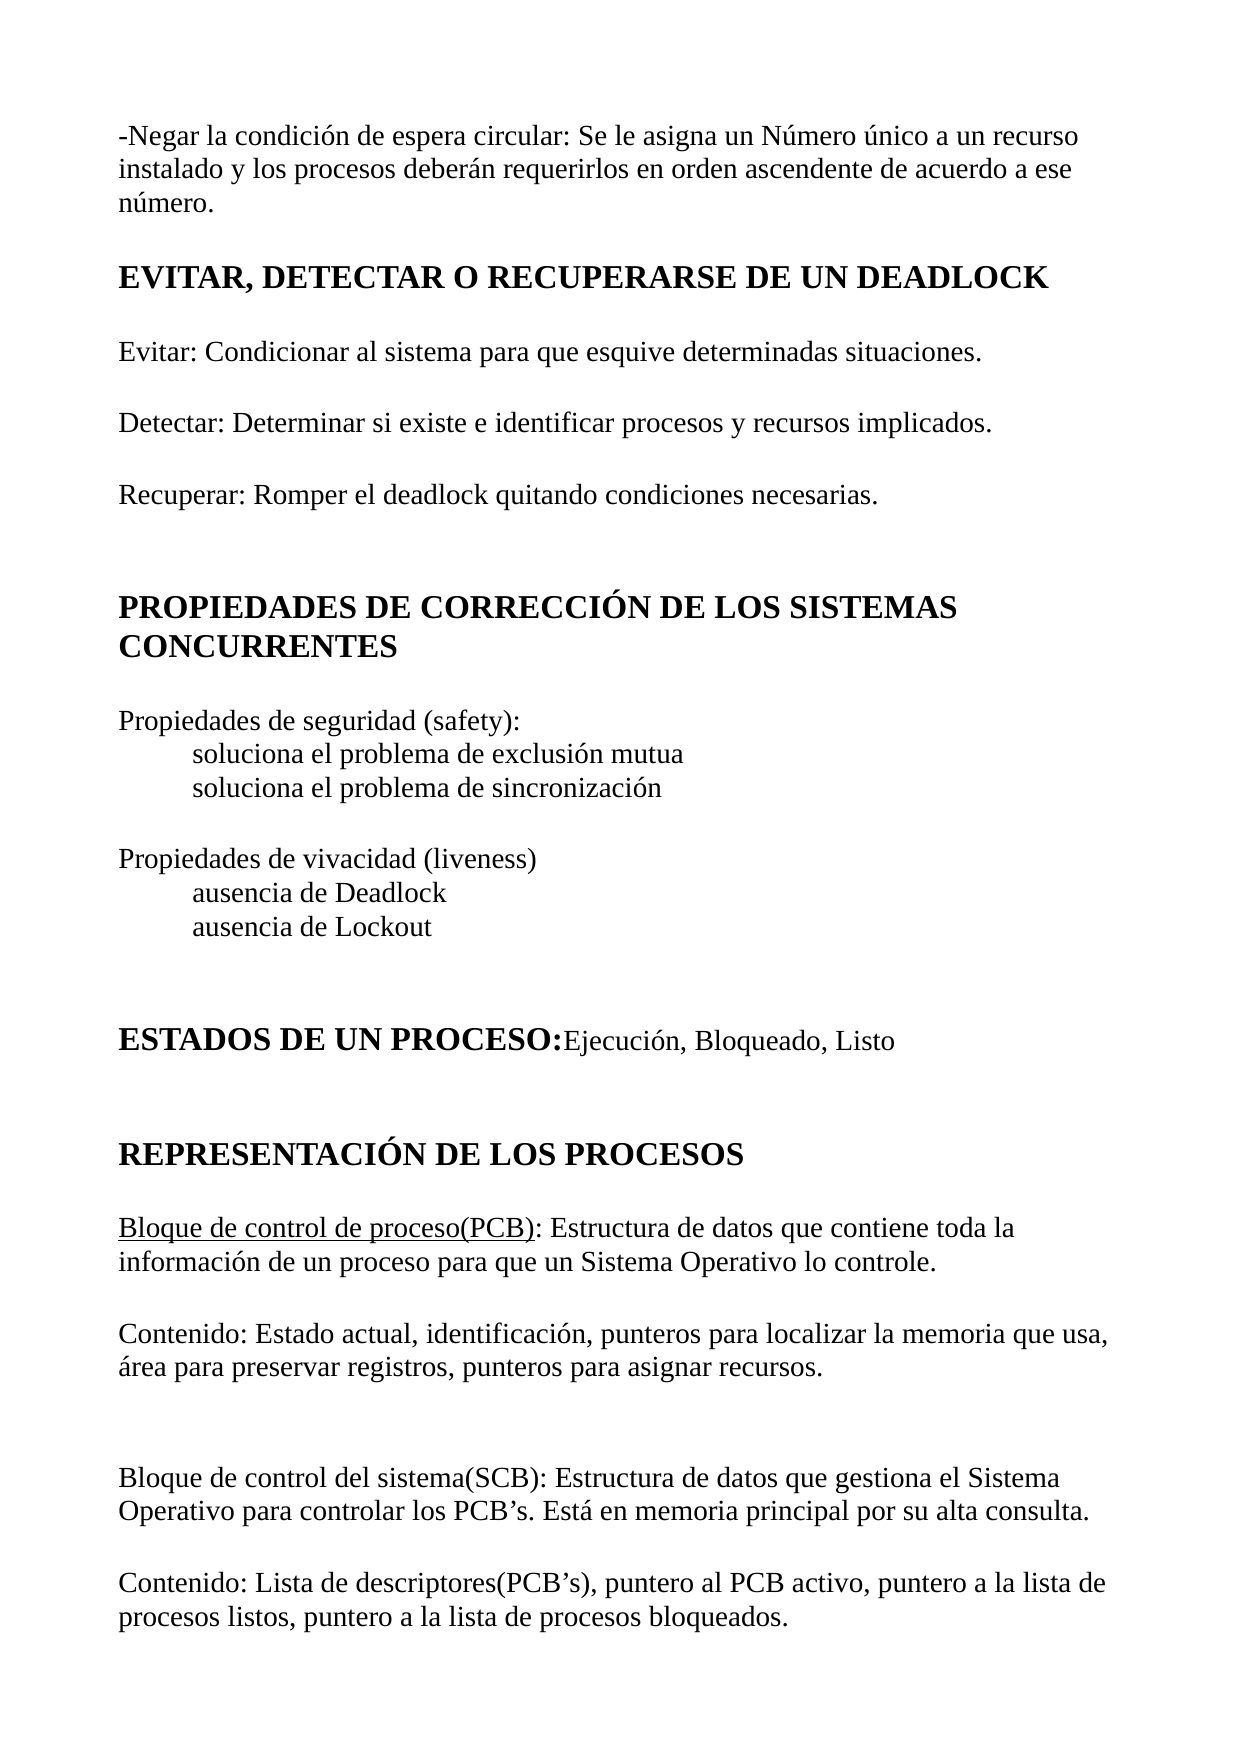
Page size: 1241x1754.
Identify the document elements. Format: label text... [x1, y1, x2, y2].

text Bloque de control del sistema(SCB): Estructura de datos que gestiona el Sistema Operativo para controlar los PCB’s. Está en memoria principal por su alta consulta. [118, 1460, 1122, 1527]
text Contenido: Lista de descriptores(PCB’s), puntero al PCB activo, puntero a la lista de procesos listos, puntero a la lista de procesos bloqueados. [118, 1565, 1122, 1632]
text Evitar: Condicionar al sistema para que esquive determinadas situaciones. [118, 334, 1122, 367]
text Propiedades de seguridad (safety): [118, 703, 1122, 736]
text REPRESENTACIÓN DE LOS PROCESOS [118, 1134, 1122, 1172]
text Propiedades de vivacidad (liveness) [118, 842, 1122, 875]
text soluciona el problema de exclusión mutua [118, 736, 1122, 770]
text -Negar la condición de espera circular: Se le asigna un Número único a un recurso instalado y los procesos deberán requerirlos en orden ascendente de acuerdo a ese número. [118, 118, 1122, 219]
text Contenido: Estado actual, identificación, punteros para localizar la memoria que usa, área para preservar registros, punteros para asignar recursos. [118, 1316, 1122, 1383]
text Detectar: Determinar si existe e identificar procesos y recursos implicados. [118, 406, 1122, 439]
text ausencia de Lockout [118, 909, 1122, 942]
text ESTADOS DE UN PROCESO:Ejecución, Bloqueado, Listo [118, 1019, 1122, 1057]
text Bloque de control de proceso(PCB): Estructura de datos que contiene toda la información de un proceso para que un Sistema Operativo lo controle. [118, 1211, 1122, 1278]
text EVITAR, DETECTAR O RECUPERARSE DE UN DEADLOCK [118, 257, 1122, 295]
text soluciona el problema de sincronización [118, 770, 1122, 803]
text Recuperar: Romper el deadlock quitando condiciones necesarias. [118, 477, 1122, 511]
text ausencia de Deadlock [118, 875, 1122, 909]
text PROPIEDADES DE CORRECCIÓN DE LOS SISTEMAS CONCURRENTES [118, 588, 1122, 664]
